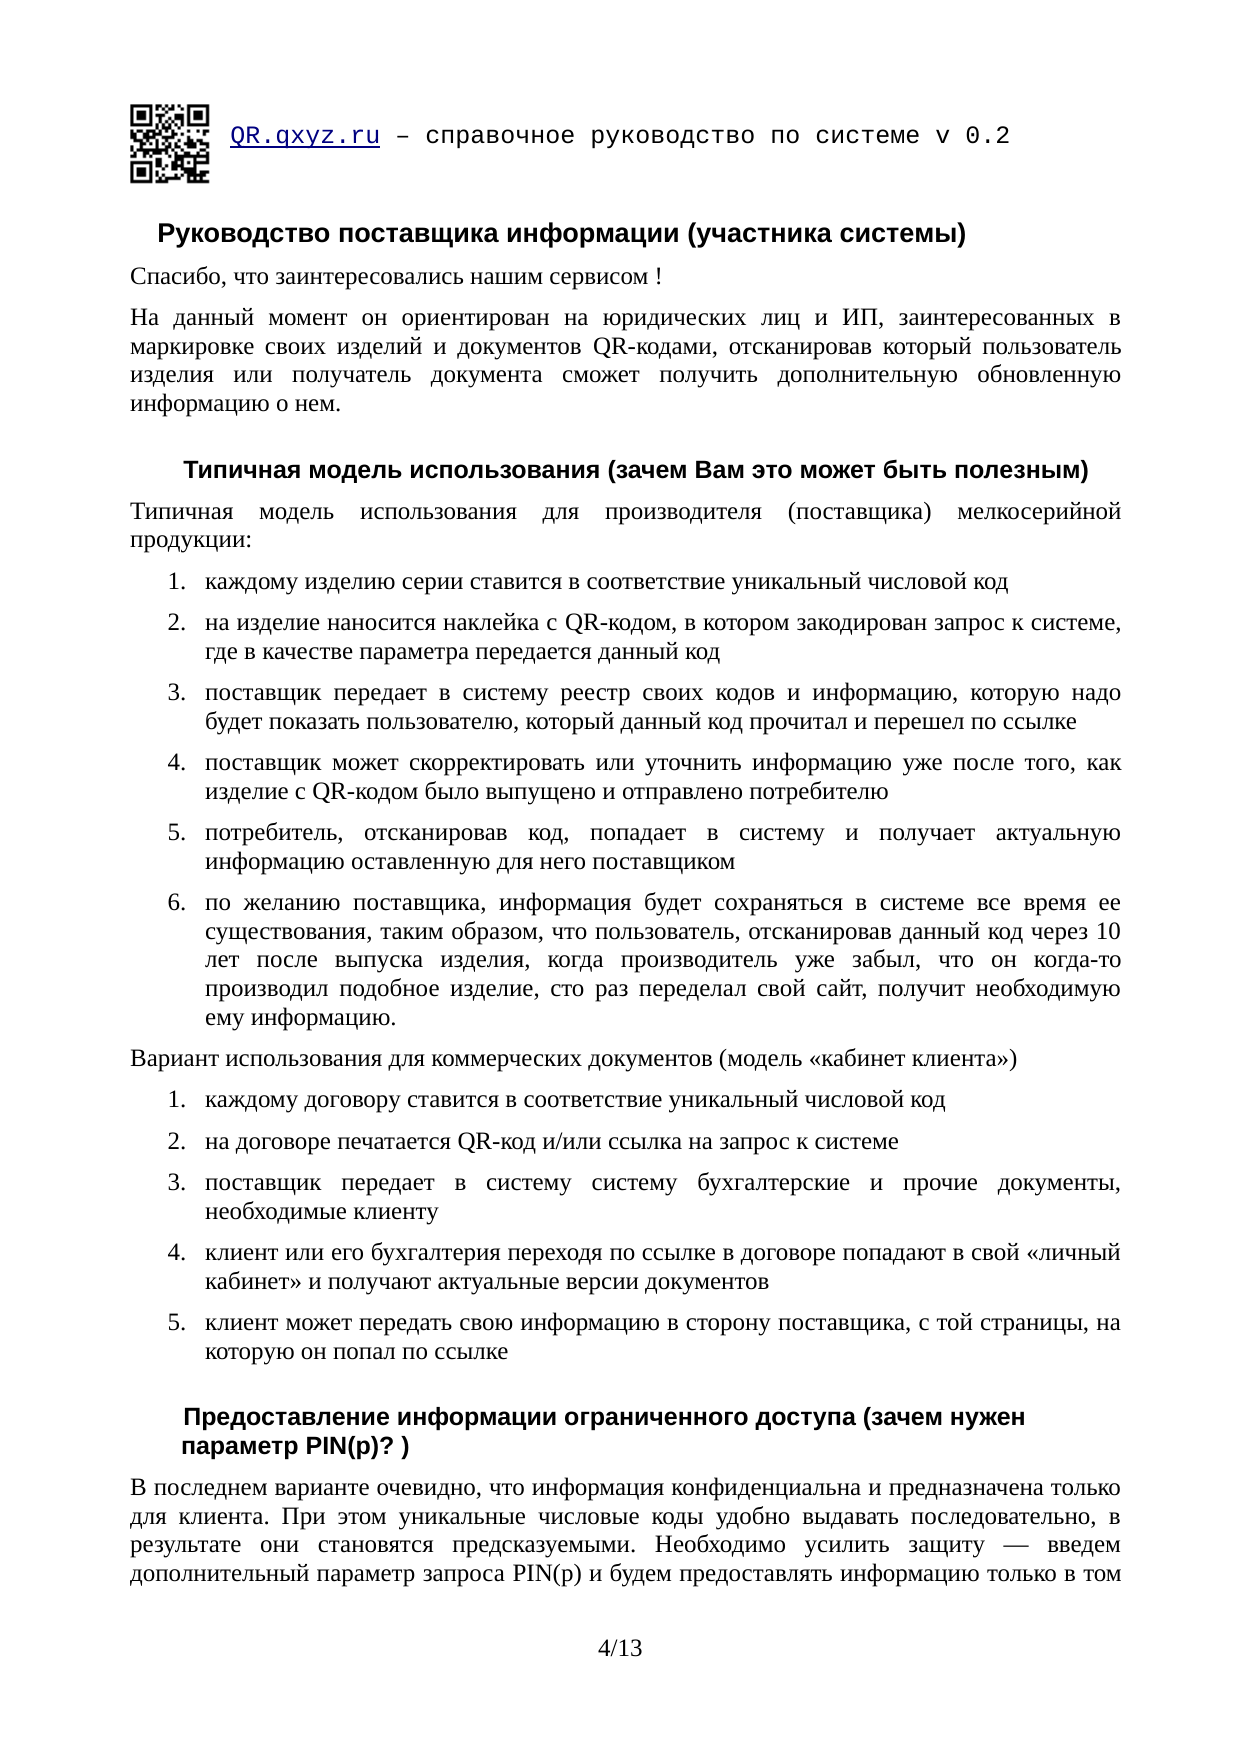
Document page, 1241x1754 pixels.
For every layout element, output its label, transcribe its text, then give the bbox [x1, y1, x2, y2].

list поставщик передает в систему систему бухгалтерские и прочие документы, необходимые клиенту [167, 1167, 1122, 1224]
list каждому изделию серии ставится в соответствие уникальный числовой код [167, 566, 1122, 594]
picture [118, 92, 222, 188]
list поставщик может скорректировать или уточнить информацию уже после того, как изделие с QR-кодом было выпущено и отправлено потребителю [167, 747, 1122, 804]
text В последнем варианте очевидно, что информация конфиденциальна и предназначена только для клиента. При этом уникальные числовые коды удобно выдавать последовательно, в результате они становятся предсказуемыми. Необходимо усилить защиту — введем дополнительный параметр запроса PIN(p) и будем предоставлять информацию только в том [130, 1472, 1122, 1587]
list потребитель, отсканировав код, попадает в систему и получает актуальную информацию оставленную для него поставщиком [167, 817, 1122, 874]
list клиент может передать свою информацию в сторону поставщика, с той страницы, на которую он попал по ссылке [167, 1307, 1122, 1364]
list каждому договору ставится в соответствие уникальный числовой код [167, 1084, 1122, 1113]
list поставщик передает в систему реестр своих кодов и информацию, которую надо будет показать пользователю, который данный код прочитал и перешел по ссылке [167, 677, 1122, 734]
text Вариант использования для коммерческих документов (модель «кабинет клиента») [130, 1043, 1122, 1072]
subtitle Руководство поставщика информации (участника системы) [157, 217, 1122, 248]
text На данный момент он ориентирован на юридических лиц и ИП, заинтересованных в маркировке своих изделий и документов QR-кодами, отсканировав который пользователь изделия или получатель документа сможет получить дополнительную обновленную информацию о нем. [130, 302, 1122, 417]
subtitle Предоставление информации ограниченного доступа (зачем нужен параметр PIN(p)? ) [181, 1402, 1122, 1459]
list клиент или его бухгалтерия переходя по ссылке в договоре попадают в свой «личный кабинет» и получают актуальные версии документов [167, 1237, 1122, 1294]
subtitle Типичная модель использования (зачем Вам это может быть полезным) [181, 454, 1122, 483]
text Типичная модель использования для производителя (поставщика) мелкосерийной продукции: [130, 496, 1122, 553]
list по желанию поставщика, информация будет сохраняться в системе все время ее существования, таким образом, что пользователь, отсканировав данный код через 10 лет после выпуска изделия, когда производитель уже забыл, что он когда-то производил подобное изделие, сто раз переделал свой сайт, получит необходимую ему информацию. [167, 887, 1122, 1031]
list на договоре печатается QR-код и/или ссылка на запрос к системе [167, 1126, 1122, 1154]
text Спасибо, что заинтересовались нашим сервисом ! [130, 261, 1122, 289]
list на изделие наносится наклейка с QR-кодом, в котором закодирован запрос к системе, где в качестве параметра передается данный код [167, 607, 1122, 664]
